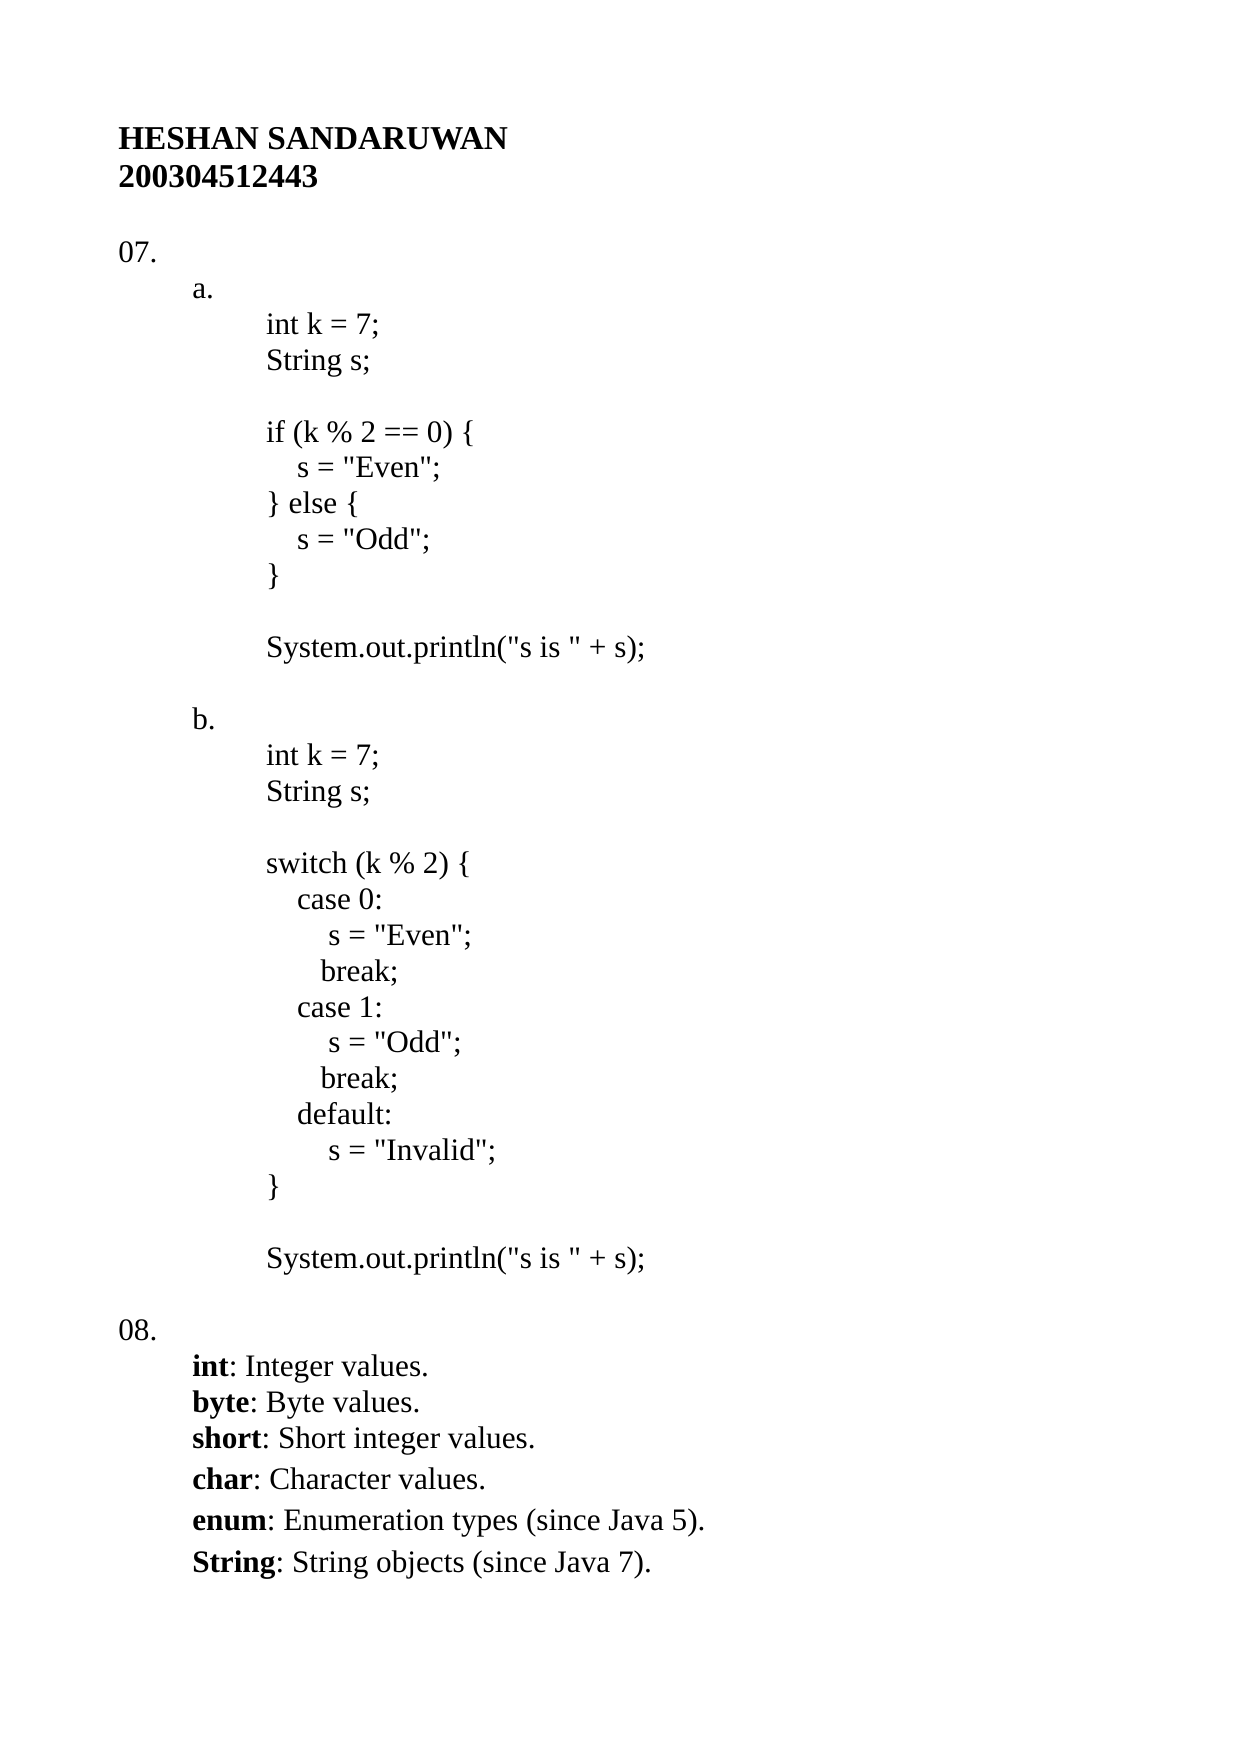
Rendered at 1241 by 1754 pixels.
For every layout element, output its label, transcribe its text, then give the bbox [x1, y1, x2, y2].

text case 1: [118, 988, 1122, 1024]
text } [118, 557, 1122, 592]
text byte: Byte values. [118, 1383, 1122, 1419]
text default: [118, 1096, 1122, 1132]
text s = "Invalid"; [118, 1132, 1122, 1167]
text } [118, 1167, 1122, 1203]
text String s; [118, 341, 1122, 377]
text s = "Even"; [118, 449, 1122, 485]
text System.out.println("s is " + s); [118, 1239, 1122, 1275]
text 08. [118, 1311, 1122, 1347]
text 07. [118, 233, 1122, 269]
text a. [118, 269, 1122, 305]
text s = "Odd"; [118, 521, 1122, 557]
list short: Short integer values. [162, 1419, 1122, 1455]
text switch (k % 2) { [118, 844, 1122, 880]
text break; [118, 952, 1122, 988]
text } else { [118, 485, 1122, 521]
text b. [118, 700, 1122, 736]
text break; [118, 1060, 1122, 1096]
text s = "Odd"; [118, 1024, 1122, 1060]
text String s; [118, 772, 1122, 808]
text int k = 7; [118, 736, 1122, 772]
text HESHAN SANDARUWAN [118, 118, 1122, 156]
text int k = 7; [118, 305, 1122, 341]
list String: String objects (since Java 7). [162, 1543, 1122, 1579]
text s = "Even"; [118, 916, 1122, 952]
text case 0: [118, 880, 1122, 916]
list char: Character values. [162, 1460, 1122, 1496]
text int: Integer values. [118, 1347, 1122, 1383]
text if (k % 2 == 0) { [118, 413, 1122, 449]
text 200304512443 [118, 156, 1122, 195]
list enum: Enumeration types (since Java 5). [162, 1502, 1122, 1537]
text System.out.println("s is " + s); [118, 628, 1122, 664]
